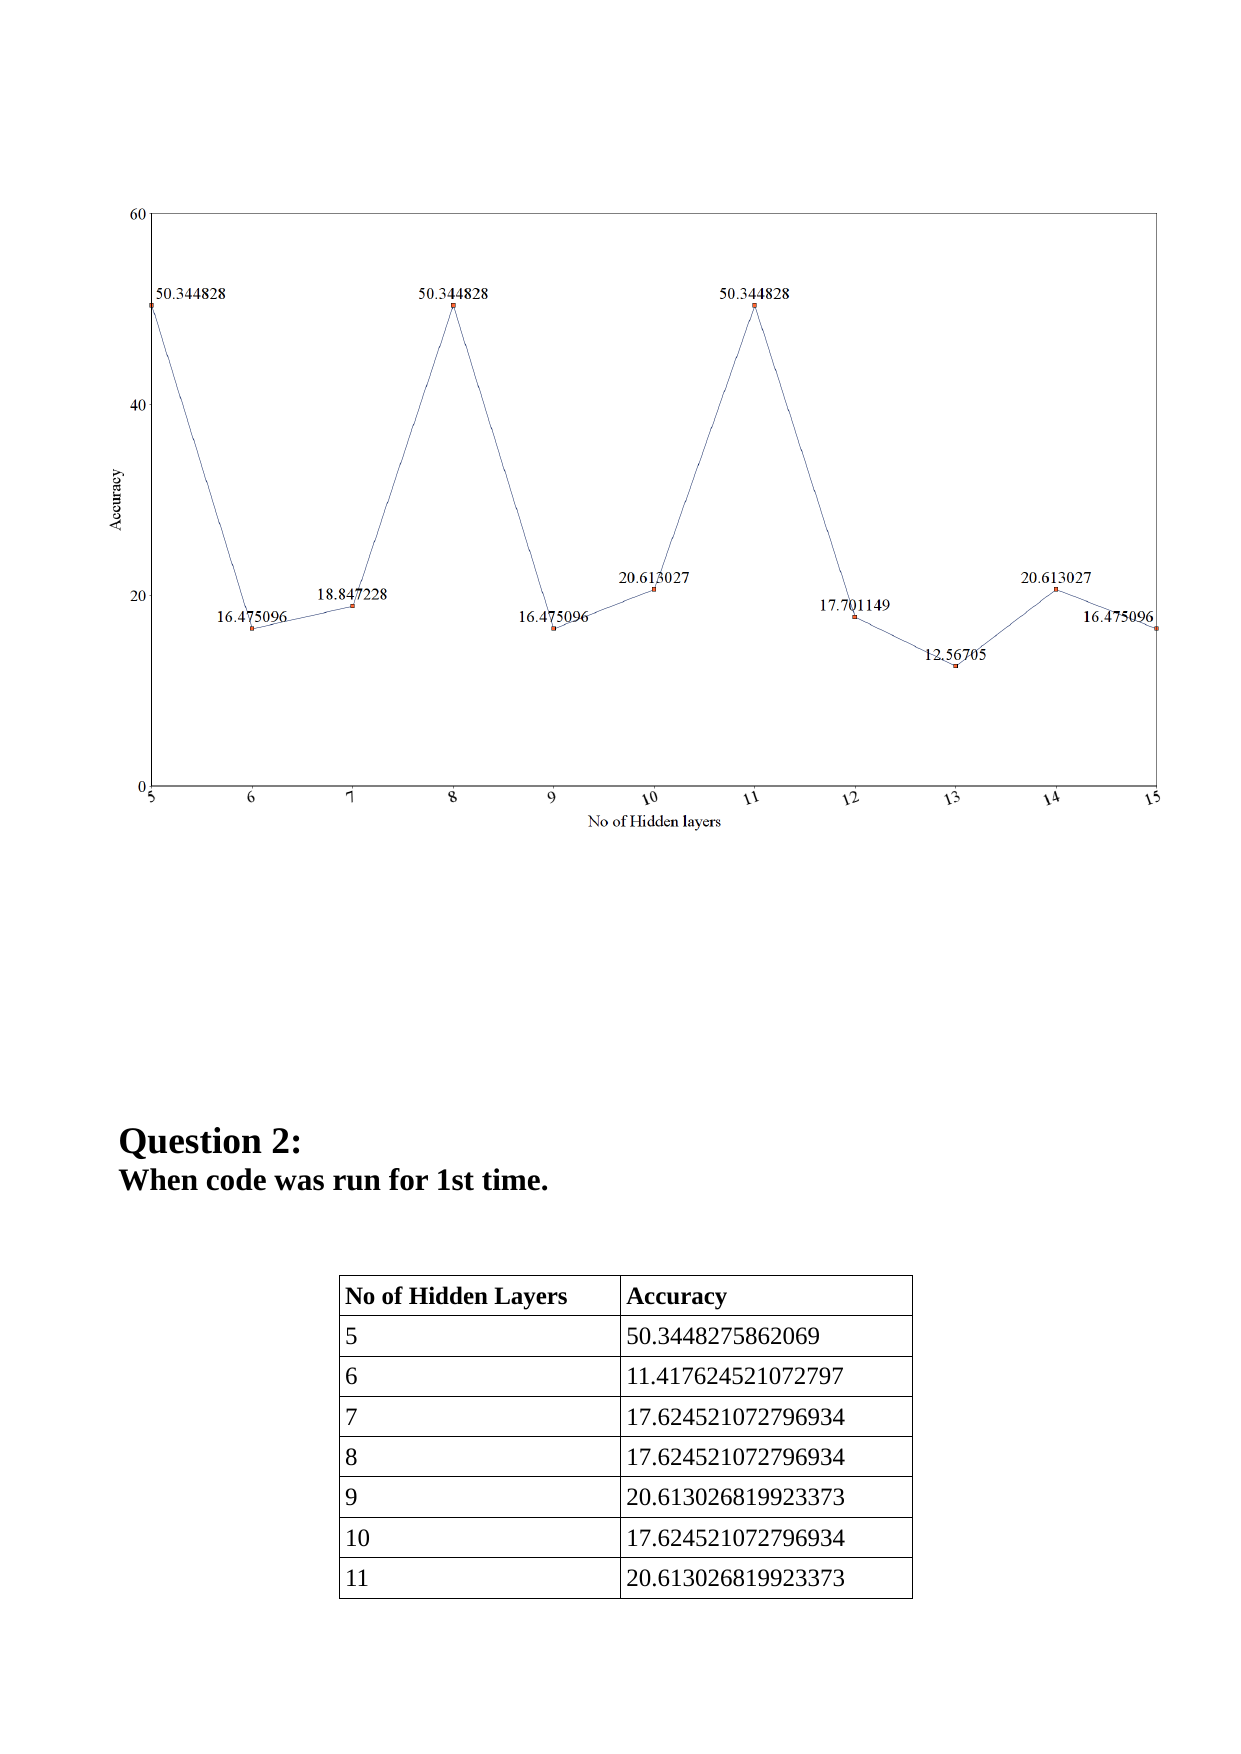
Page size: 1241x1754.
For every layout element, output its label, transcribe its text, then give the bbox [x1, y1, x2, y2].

table_cell 17.624521072796934 [621, 1437, 912, 1476]
text Question 2: [118, 1118, 1122, 1162]
table_cell 8 [340, 1437, 620, 1476]
table_cell 5 [340, 1316, 620, 1356]
table_cell 20.613026819923373 [621, 1477, 912, 1517]
table_cell 11.417624521072797 [621, 1357, 912, 1396]
text When code was run for 1st time. [118, 1162, 1122, 1197]
table_cell 9 [340, 1477, 620, 1517]
table_cell 50.3448275862069 [621, 1316, 912, 1356]
table_cell 17.624521072796934 [621, 1397, 912, 1436]
table_cell 6 [340, 1357, 620, 1396]
picture [65, 184, 1189, 860]
table_cell 17.624521072796934 [621, 1518, 912, 1557]
table_header Accuracy [621, 1276, 912, 1315]
table_cell 10 [340, 1518, 620, 1557]
table_cell 7 [340, 1397, 620, 1436]
table_cell 20.613026819923373 [621, 1558, 912, 1597]
table_header No of Hidden Layers [340, 1276, 620, 1315]
table_cell 11 [340, 1558, 620, 1597]
